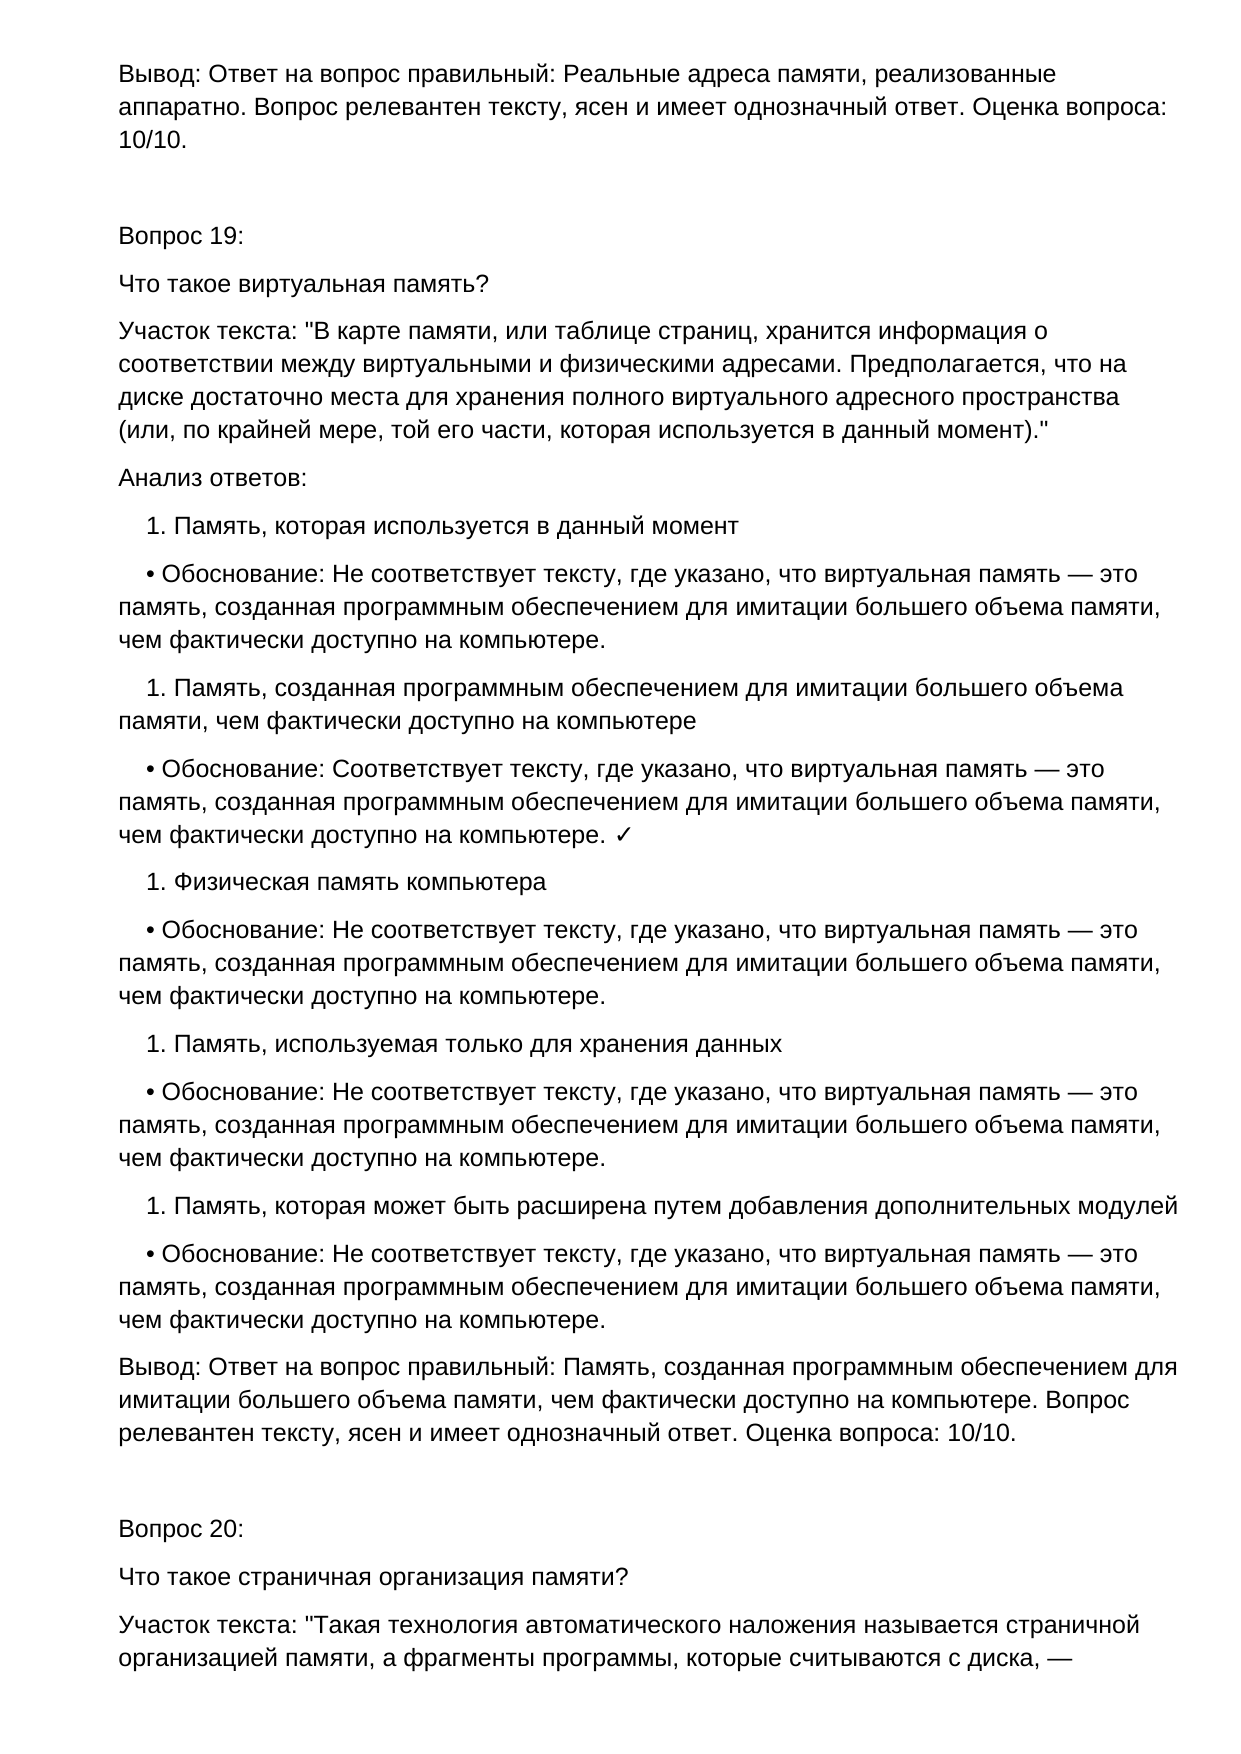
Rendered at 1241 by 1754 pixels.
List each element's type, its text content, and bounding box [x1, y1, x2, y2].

text Участок текста: "Такая технология автоматического наложения называется страничной организацией памяти, а фрагменты программы, которые считываются с диска, — [118, 1610, 1181, 1671]
text • Обоснование: Не соответствует тексту, где указано, что виртуальная память — это память, созданная программным обеспечением для имитации большего объема памяти, чем фактически доступно на компьютере. [118, 915, 1181, 1010]
text 1. Физическая память компьютера [118, 867, 1181, 896]
text Вывод: Ответ на вопрос правильный: Реальные адреса памяти, реализованные аппаратно. Вопрос релевантен тексту, ясен и имеет однозначный ответ. Оценка вопроса: 10/10. [118, 59, 1181, 154]
text 1. Память, которая используется в данный момент [118, 511, 1181, 540]
text Анализ ответов: [118, 463, 1181, 492]
text Вопрос 20: [118, 1514, 1181, 1543]
text • Обоснование: Не соответствует тексту, где указано, что виртуальная память — это память, созданная программным обеспечением для имитации большего объема памяти, чем фактически доступно на компьютере. [118, 1077, 1181, 1172]
text • Обоснование: Не соответствует тексту, где указано, что виртуальная память — это память, созданная программным обеспечением для имитации большего объема памяти, чем фактически доступно на компьютере. [118, 559, 1181, 654]
text Что такое страничная организация памяти? [118, 1562, 1181, 1591]
text 1. Память, используемая только для хранения данных [118, 1029, 1181, 1058]
text 1. Память, которая может быть расширена путем добавления дополнительных модулей [118, 1191, 1181, 1219]
text 1. Память, созданная программным обеспечением для имитации большего объема памяти, чем фактически доступно на компьютере [118, 673, 1181, 734]
text • Обоснование: Соответствует тексту, где указано, что виртуальная память — это память, созданная программным обеспечением для имитации большего объема памяти, чем фактически доступно на компьютере. ✓ [118, 753, 1181, 848]
text Вопрос 19: [118, 221, 1181, 249]
text • Обоснование: Не соответствует тексту, где указано, что виртуальная память — это память, созданная программным обеспечением для имитации большего объема памяти, чем фактически доступно на компьютере. [118, 1238, 1181, 1333]
text Что такое виртуальная память? [118, 268, 1181, 297]
text Вывод: Ответ на вопрос правильный: Память, созданная программным обеспечением для имитации большего объема памяти, чем фактически доступно на компьютере. Вопрос релевантен тексту, ясен и имеет однозначный ответ. Оценка вопроса: 10/10. [118, 1352, 1181, 1447]
text Участок текста: "В карте памяти, или таблице страниц, хранится информация о соответствии между виртуальными и физическими адресами. Предполагается, что на диске достаточно места для хранения полного виртуального адресного пространства (или, по крайней мере, той его части, которая используется в данный момент)." [118, 316, 1181, 444]
